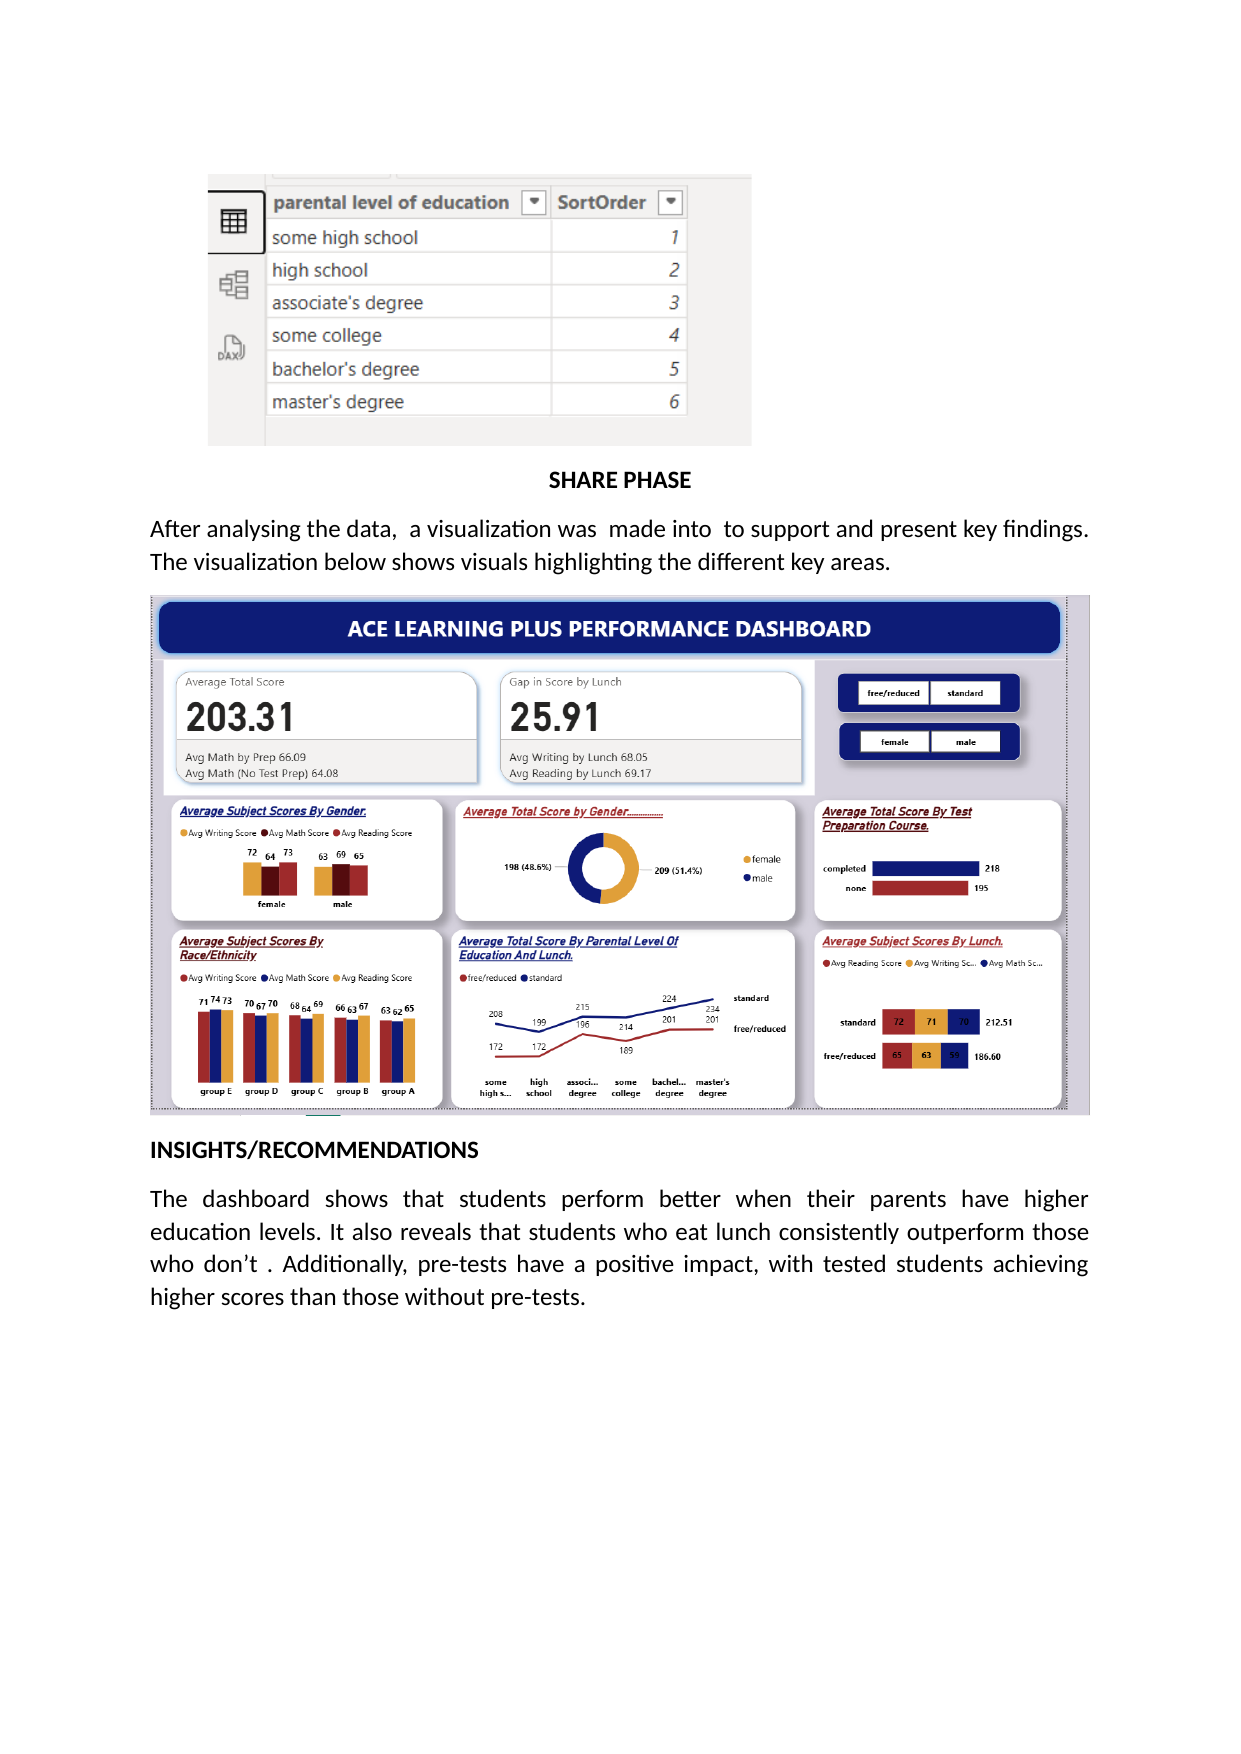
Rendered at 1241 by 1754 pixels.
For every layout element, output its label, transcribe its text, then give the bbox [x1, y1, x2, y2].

text The dashboard shows that students perform better when their parents have higher education levels. It also reveals that students who eat lunch consistently outperform those who don’t . Additionally, pre-tests have a positive impact, with tested students achieving higher scores than those without pre-tests. [150, 1183, 1090, 1312]
text SHARE PHASE [150, 464, 1090, 495]
text INSIGHTS/RECOMMENDATIONS [150, 1134, 1090, 1164]
text After analysing the data, a visualization was made into to support and present key findings. The visualization below shows visuals highlighting the different key areas. [150, 513, 1090, 577]
